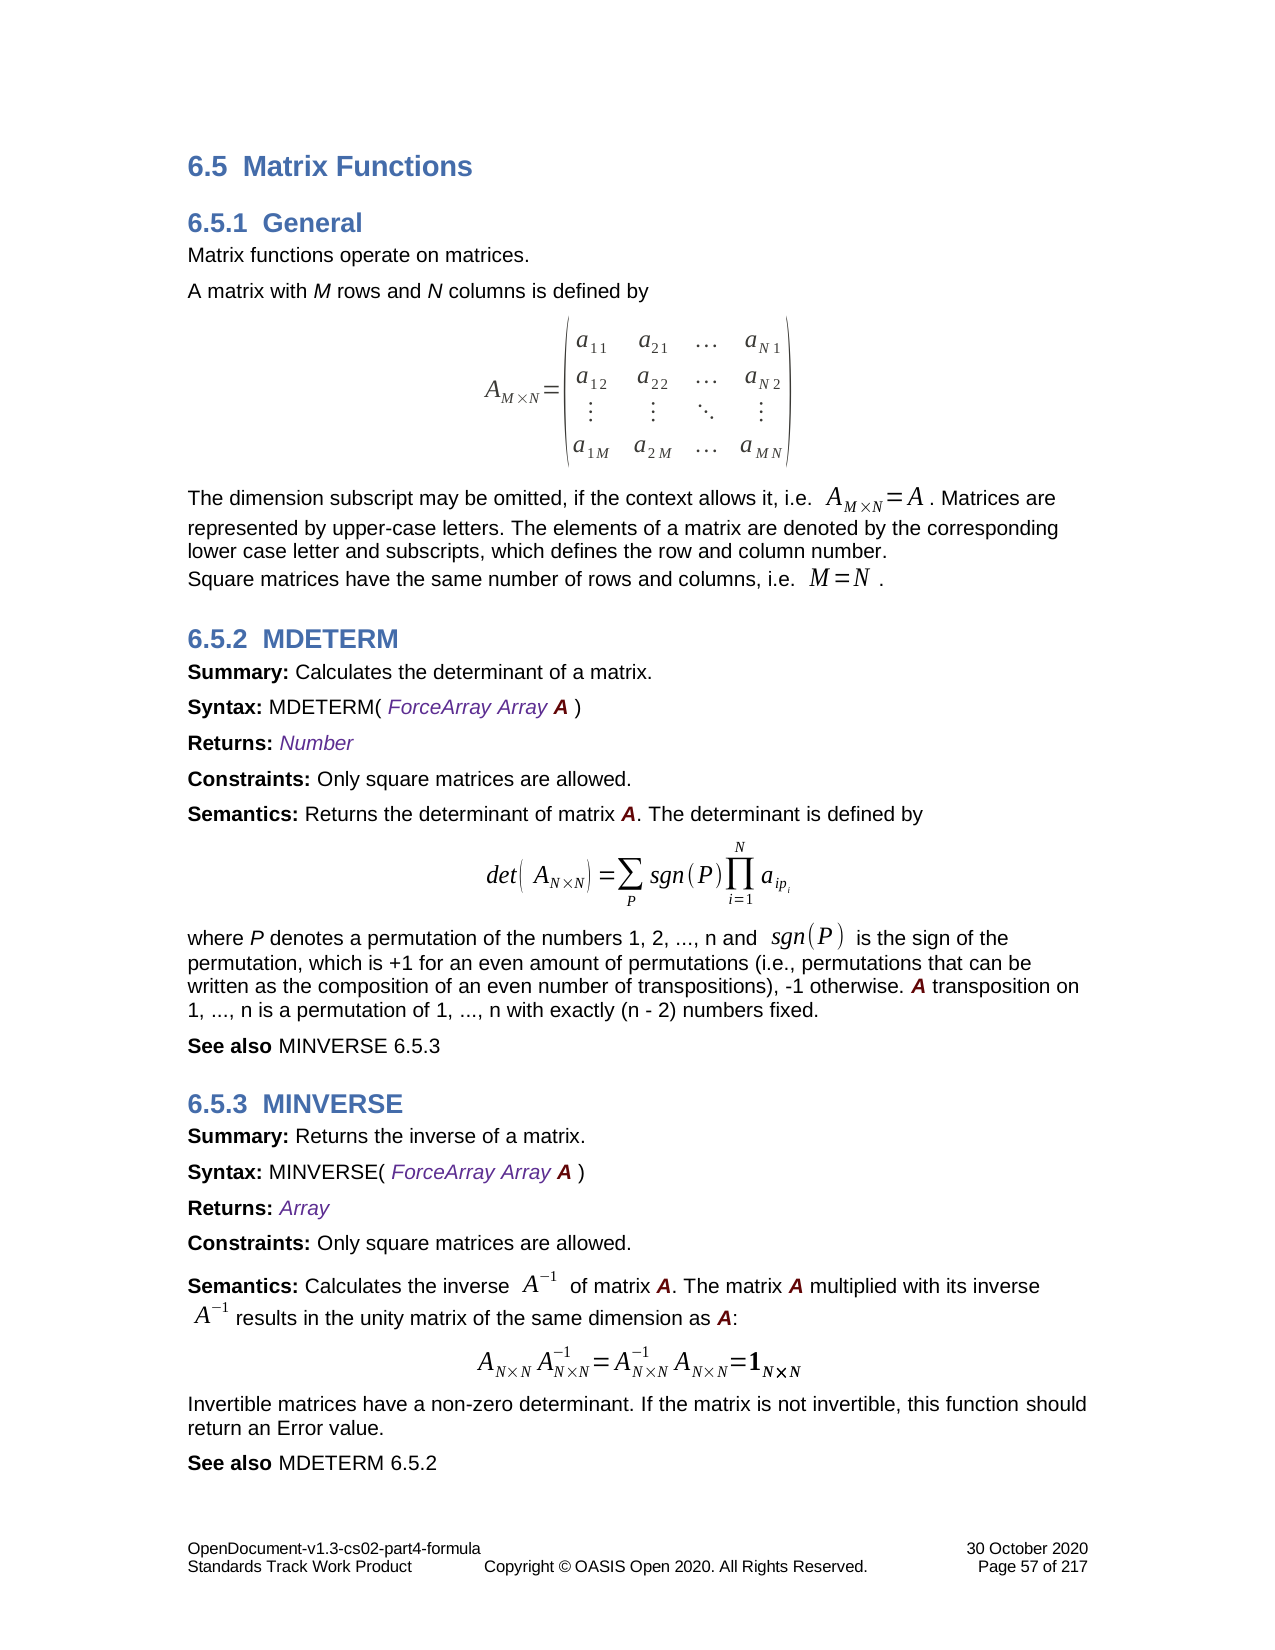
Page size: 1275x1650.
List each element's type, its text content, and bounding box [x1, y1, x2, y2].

text where P denotes a permutation of the numbers 1, 2, ..., n and is the sign of the permutation, which is +1 for an even amount of permutations (i.e., permutations that can be written as the composition of an even number of transpositions), -1 otherwise. A transposition on 1, ..., n is a permutation of 1, ..., n with exactly (n - 2) numbers fixed. [187, 921, 1088, 1022]
text Semantics: Returns the determinant of matrix A. The determinant is defined by [187, 803, 1088, 826]
text The dimension subscript may be omitted, if the context allows it, i.e. . Matrices are represented by upper-case letters. The elements of a matrix are denoted by the corresponding lower case letter and subscripts, which defines the row and column number. Square matrices have the same number of rows and columns, i.e. . [187, 482, 1088, 593]
text Semantics: Calculates the inverse of matrix A. The matrix A multiplied with its inverse results in the unity matrix of the same dimension as A: [187, 1267, 1088, 1330]
subtitle MINVERSE [187, 1089, 1088, 1119]
text Syntax: MINVERSE( ForceArray Array A ) [187, 1160, 1088, 1184]
text Matrix functions operate on matrices. [187, 243, 1088, 267]
text Summary: Calculates the determinant of a matrix. [187, 660, 1088, 684]
text See also MINVERSE 6.5.3 [187, 1034, 1088, 1058]
text Returns: Number [187, 731, 1088, 755]
text Invertible matrices have a non-zero determinant. If the matrix is not invertible, this function should return an Error value. [187, 1392, 1088, 1439]
text A matrix with M rows and N columns is defined by [187, 279, 1088, 303]
text Constraints: Only square matrices are allowed. [187, 1232, 1088, 1255]
subtitle General [187, 207, 1088, 237]
subtitle Matrix Functions [187, 150, 1088, 182]
text See also MDETERM 6.5.2 [187, 1452, 1088, 1475]
text Constraints: Only square matrices are allowed. [187, 767, 1088, 791]
subtitle MDETERM [187, 624, 1088, 654]
text Syntax: MDETERM( ForceArray Array A ) [187, 696, 1088, 719]
text Returns: Array [187, 1196, 1088, 1219]
text Summary: Returns the inverse of a matrix. [187, 1125, 1088, 1148]
